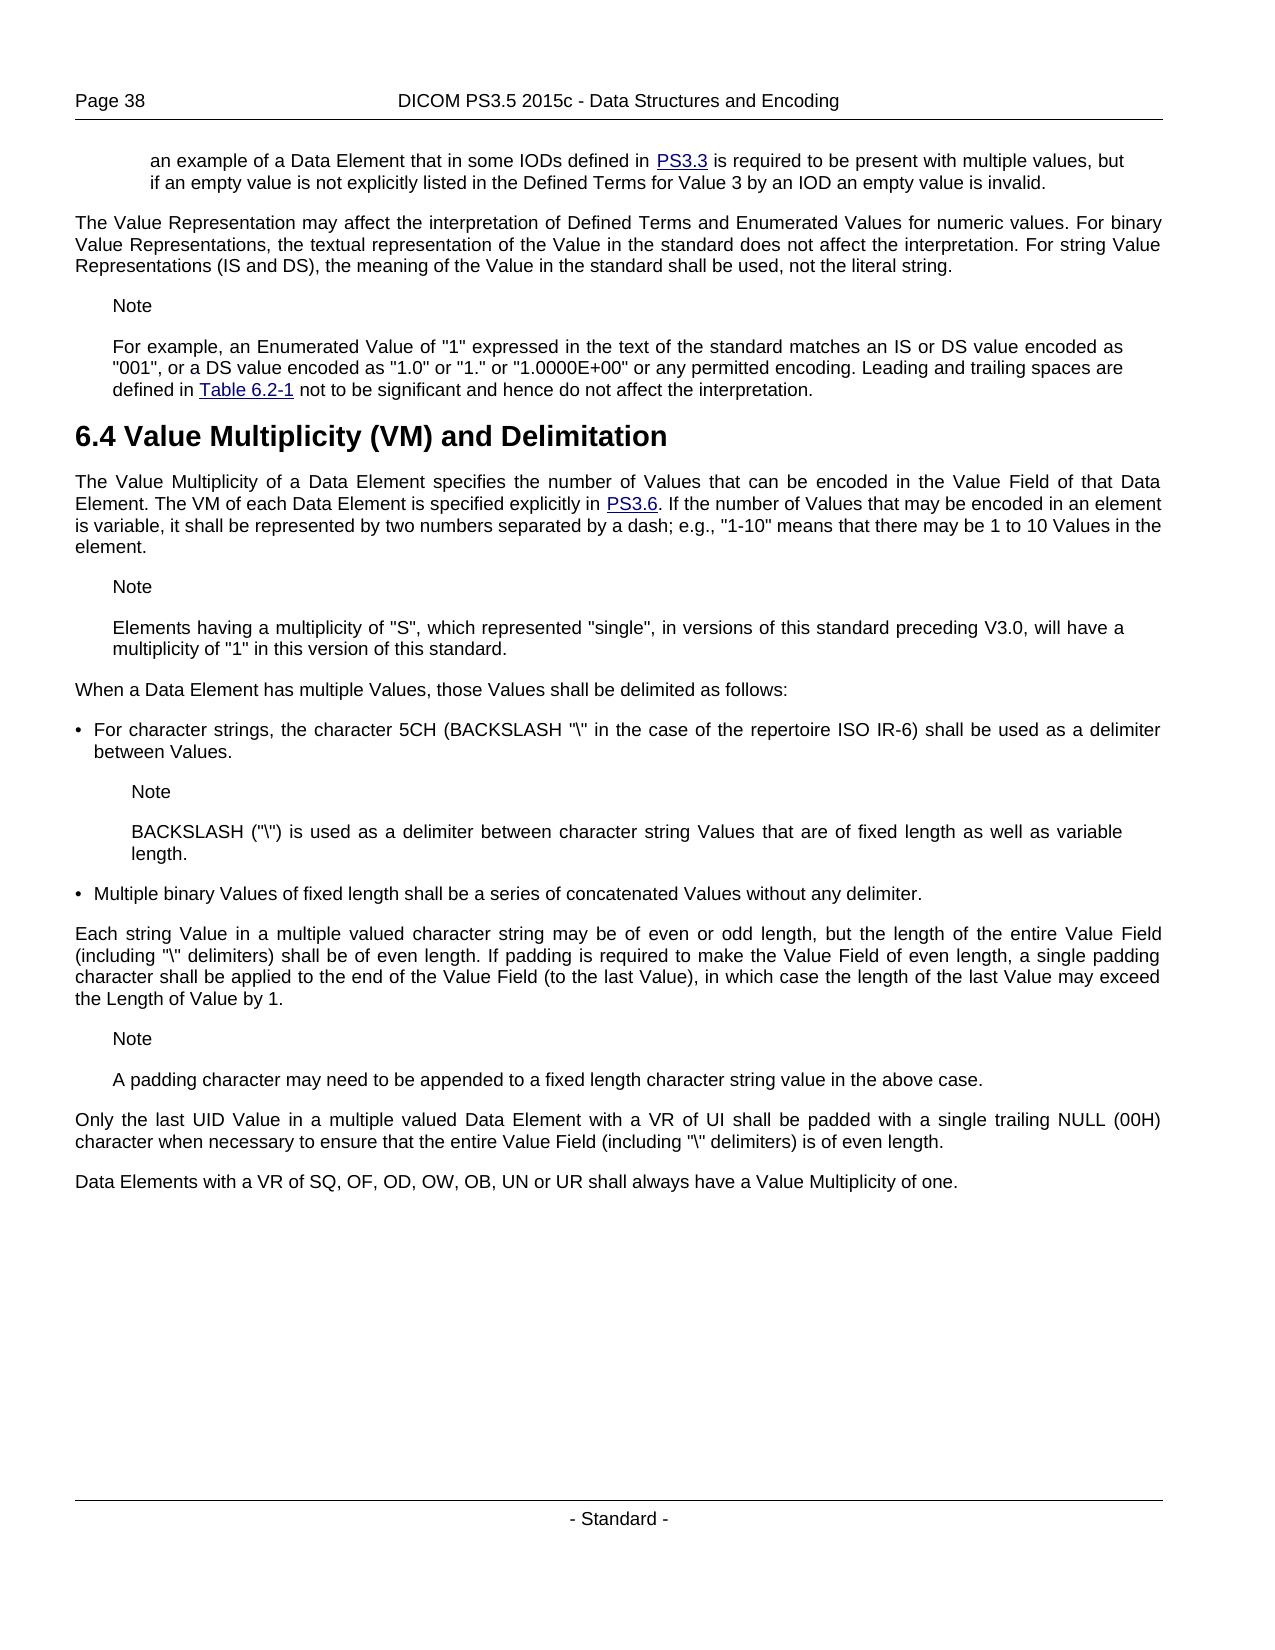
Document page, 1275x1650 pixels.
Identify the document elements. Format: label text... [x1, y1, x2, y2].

text Note [112, 1028, 1125, 1050]
text Only the last UID Value in a multiple valued Data Element with a VR of UI shall be padded with a single trailing NULL (00H) character when necessary to ensure that the entire Value Field (including "\" delimiters) is of even length. [75, 1109, 1162, 1152]
list BACKSLASH ("\") is used as a delimiter between character string Values that are of fixed length as well as variable length. [112, 821, 1125, 864]
text Note [112, 576, 1125, 598]
text Each string Value in a multiple valued character string may be of even or odd length, but the length of the entire Value Field (including "\" delimiters) shall be of even length. If padding is required to make the Value Field of even length, a single padding character shall be applied to the end of the Value Field (to the last Value), in which case the length of the last Value may exceed the Length of Value by 1. [75, 923, 1162, 1009]
list an example of a Data Element that in some IODs defined in PS3.3 is required to be present with multiple values, but if an empty value is not explicitly listed in the Defined Terms for Value 3 by an IOD an empty value is invalid. [112, 150, 1125, 193]
text When a Data Element has multiple Values, those Values shall be delimited as follows: [75, 678, 1162, 700]
list Multiple binary Values of fixed length shall be a series of concatenated Values without any delimiter. [75, 883, 1162, 904]
text Data Elements with a VR of SQ, OF, OD, OW, OB, UN or UR shall always have a Value Multiplicity of one. [75, 1171, 1162, 1192]
text A padding character may need to be appended to a fixed length character string value in the above case. [112, 1068, 1125, 1090]
text 6.4 Value Multiplicity (VM) and Delimitation [75, 419, 1162, 453]
list For character strings, the character 5CH (BACKSLASH "\" in the case of the repertoire ISO IR-6) shall be used as a delimiter between Values. [75, 719, 1162, 762]
text Elements having a multiplicity of "S", which represented "single", in versions of this standard preceding V3.0, will have a multiplicity of "1" in this version of this standard. [112, 617, 1125, 660]
list Note [112, 781, 1125, 802]
text The Value Representation may affect the interpretation of Defined Terms and Enumerated Values for numeric values. For binary Value Representations, the textual representation of the Value in the standard does not affect the interpretation. For string Value Representations (IS and DS), the meaning of the Value in the standard shall be used, not the literal string. [75, 212, 1162, 277]
text The Value Multiplicity of a Data Element specifies the number of Values that can be encoded in the Value Field of that Data Element. The VM of each Data Element is specified explicitly in PS3.6. If the number of Values that may be encoded in an element is variable, it shall be represented by two numbers separated by a dash; e.g., "1-10" means that there may be 1 to 10 Values in the element. [75, 471, 1162, 558]
text For example, an Enumerated Value of "1" expressed in the text of the standard matches an IS or DS value encoded as "001", or a DS value encoded as "1.0" or "1." or "1.0000E+00" or any permitted encoding. Leading and trailing spaces are defined in Table 6.2-1 not to be significant and hence do not affect the interpretation. [112, 336, 1125, 400]
text Note [112, 295, 1125, 317]
